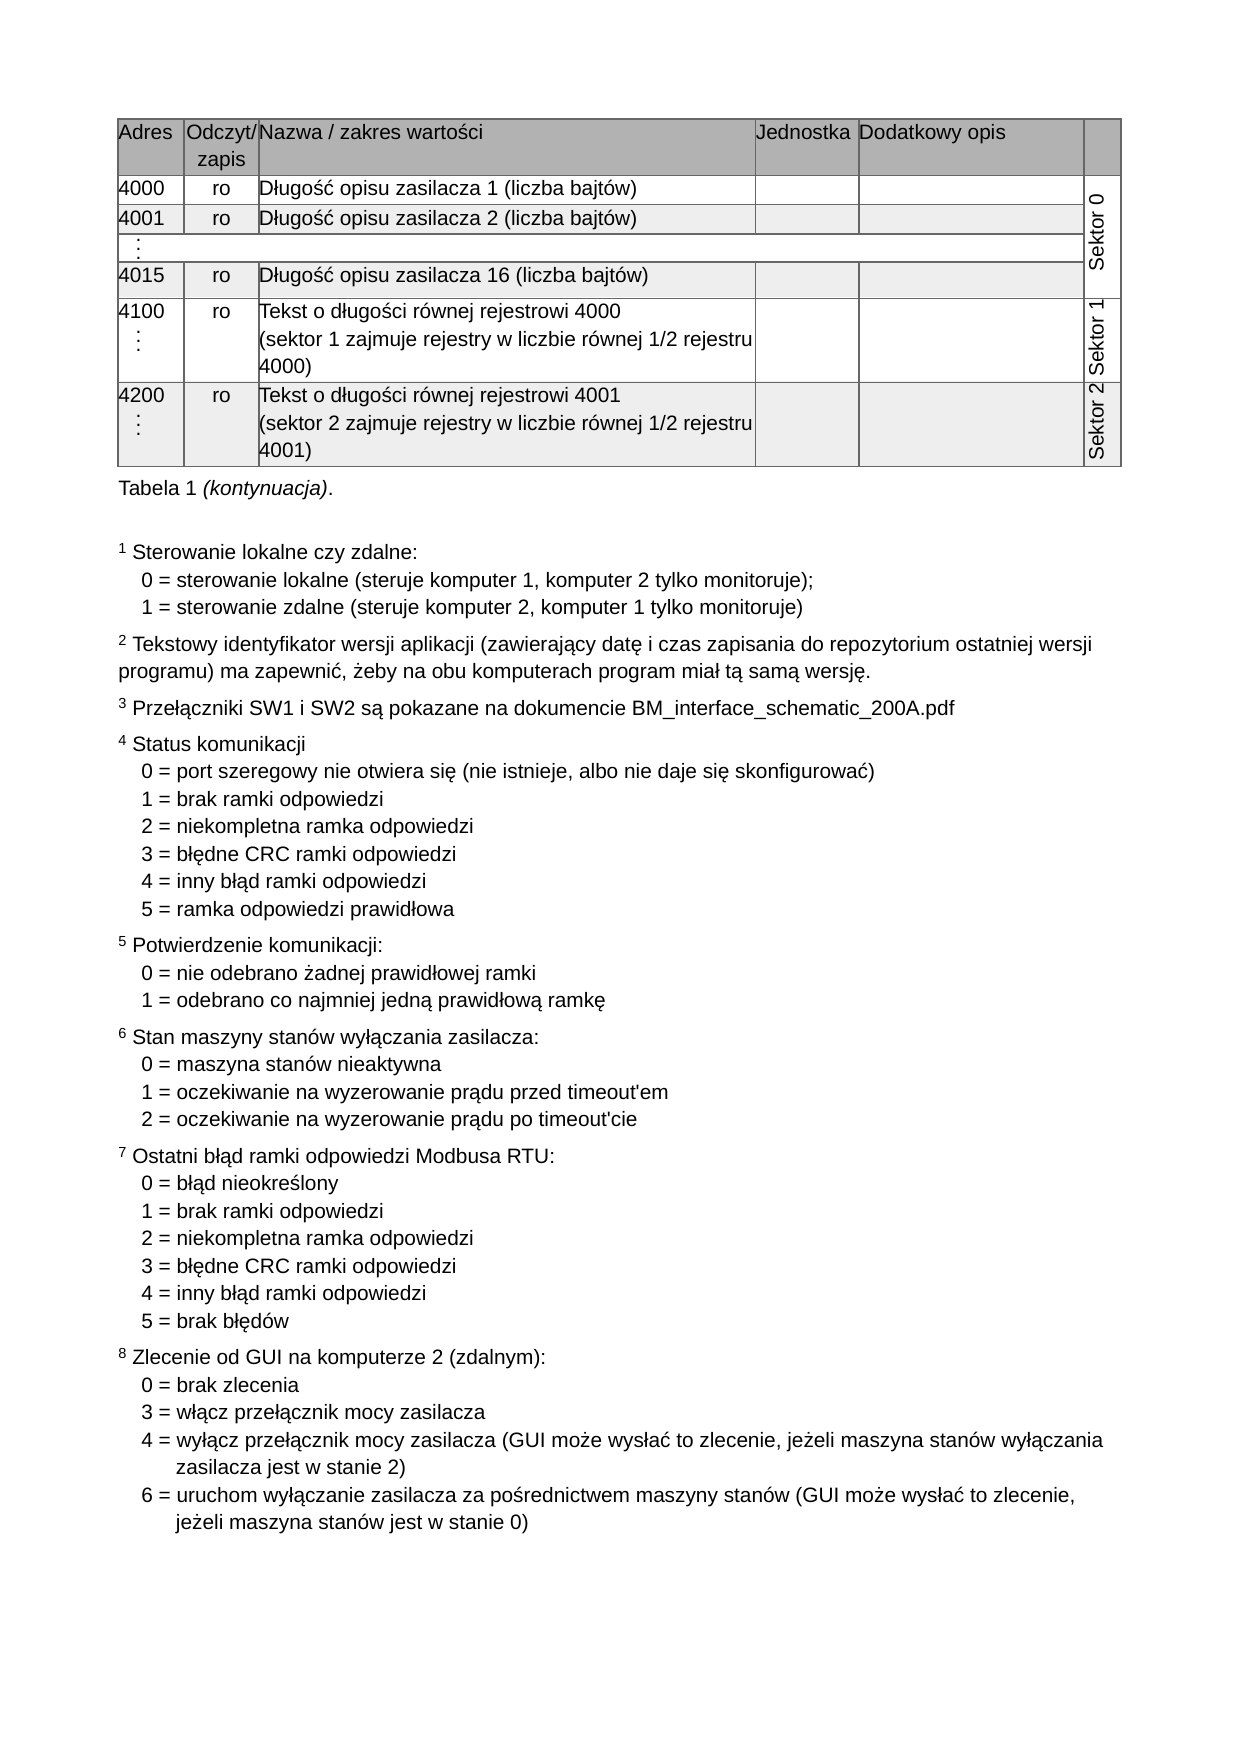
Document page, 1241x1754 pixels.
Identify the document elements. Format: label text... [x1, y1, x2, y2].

text 2 = niekompletna ramka odpowiedzi [118, 814, 1122, 838]
table_cell ro [185, 205, 258, 233]
table_cell [756, 299, 858, 381]
text 1 = odebrano co najmniej jedną prawidłową ramkę [118, 988, 1122, 1012]
table_cell [860, 205, 1083, 233]
table_cell Tekst o długości równej rejestrowi 4000 (sektor 1 zajmuje rejestry w liczbie równej 1/2 rejestru 4000) [260, 299, 755, 381]
text 1 = sterowanie zdalne (steruje komputer 2, komputer 1 tylko monitoruje) [118, 595, 1122, 619]
table_header Nazwa / zakres wartości [260, 120, 755, 175]
table_cell Sektor 2 [1085, 383, 1120, 466]
text 1 = brak ramki odpowiedzi [118, 787, 1122, 811]
text 6 Stan maszyny stanów wyłączania zasilacza: [118, 1025, 1122, 1049]
table_cell [756, 176, 858, 204]
table_cell 4000 [119, 176, 183, 204]
table_cell ro [185, 176, 258, 204]
table_cell ro [185, 263, 258, 297]
table_cell [756, 383, 858, 466]
table_cell ro [185, 383, 258, 466]
text 0 = port szeregowy nie otwiera się (nie istnieje, albo nie daje się skonfigurować) [118, 759, 1122, 783]
table_cell 4100 . . . [119, 299, 183, 381]
table_cell 4200 . . . [119, 383, 183, 466]
text 2 Tekstowy identyfikator wersji aplikacji (zawierający datę i czas zapisania do repozytorium ostatniej wersji programu) ma zapewnić, żeby na obu komputerach program miał tą samą wersję. [118, 631, 1122, 683]
text 1 Sterowanie lokalne czy zdalne: [118, 540, 1122, 564]
text 6 = uruchom wyłączanie zasilacza za pośrednictwem maszyny stanów (GUI może wysłać to zlecenie, [118, 1483, 1122, 1507]
table_cell 4001 [119, 205, 183, 233]
text 1 = oczekiwanie na wyzerowanie prądu przed timeout'em [118, 1080, 1122, 1104]
table_cell Długość opisu zasilacza 2 (liczba bajtów) [260, 205, 755, 233]
table_cell [756, 263, 858, 297]
text 0 = maszyna stanów nieaktywna [118, 1052, 1122, 1076]
text 0 = sterowanie lokalne (steruje komputer 1, komputer 2 tylko monitoruje); [118, 567, 1122, 591]
table_cell Tekst o długości równej rejestrowi 4001 (sektor 2 zajmuje rejestry w liczbie równej 1/2 rejestru 4001) [260, 383, 755, 466]
table_cell . . . [119, 235, 1083, 261]
text 4 = inny błąd ramki odpowiedzi [118, 869, 1122, 893]
text 0 = brak zlecenia [118, 1373, 1122, 1397]
table_cell [756, 205, 858, 233]
table_cell [860, 176, 1083, 204]
text 4 = wyłącz przełącznik mocy zasilacza (GUI może wysłać to zlecenie, jeżeli maszyna stanów wyłączania [118, 1428, 1122, 1452]
table_cell Długość opisu zasilacza 16 (liczba bajtów) [260, 263, 755, 297]
text 8 Zlecenie od GUI na komputerze 2 (zdalnym): [118, 1345, 1122, 1369]
table_header Dodatkowy opis [860, 120, 1083, 175]
text 7 Ostatni błąd ramki odpowiedzi Modbusa RTU: [118, 1144, 1122, 1168]
text 3 = błędne CRC ramki odpowiedzi [118, 842, 1122, 866]
table_cell Sektor 1 [1085, 299, 1120, 381]
table_header [1085, 120, 1120, 175]
table_cell Sektor 0 [1085, 176, 1120, 297]
table_cell [860, 263, 1083, 297]
text 3 = błędne CRC ramki odpowiedzi [118, 1254, 1122, 1278]
text 0 = błąd nieokreślony [118, 1171, 1122, 1195]
text 5 Potwierdzenie komunikacji: [118, 933, 1122, 957]
text 2 = oczekiwanie na wyzerowanie prądu po timeout'cie [118, 1107, 1122, 1131]
table_cell ro [185, 299, 258, 381]
text 3 = włącz przełącznik mocy zasilacza [118, 1400, 1122, 1424]
table_cell 4015 [119, 263, 183, 297]
text 4 Status komunikacji [118, 732, 1122, 756]
text 4 = inny błąd ramki odpowiedzi [118, 1281, 1122, 1305]
text jeżeli maszyna stanów jest w stanie 0) [118, 1510, 1122, 1534]
table_cell [860, 299, 1083, 381]
text 5 = ramka odpowiedzi prawidłowa [118, 897, 1122, 921]
text zasilacza jest w stanie 2) [118, 1455, 1122, 1479]
text 1 = brak ramki odpowiedzi [118, 1199, 1122, 1223]
text 2 = niekompletna ramka odpowiedzi [118, 1226, 1122, 1250]
text 0 = nie odebrano żadnej prawidłowej ramki [118, 961, 1122, 985]
table_cell [860, 383, 1083, 466]
table_cell Długość opisu zasilacza 1 (liczba bajtów) [260, 176, 755, 204]
table_header Odczyt/ zapis [185, 120, 258, 175]
text 5 = brak błędów [118, 1309, 1122, 1333]
text Tabela 1 (kontynuacja). [118, 476, 1122, 500]
text 3 Przełączniki SW1 i SW2 są pokazane na dokumencie BM_interface_schematic_200A.pdf [118, 695, 1122, 719]
table_header Jednostka [756, 120, 858, 175]
table_header Adres [119, 120, 183, 175]
